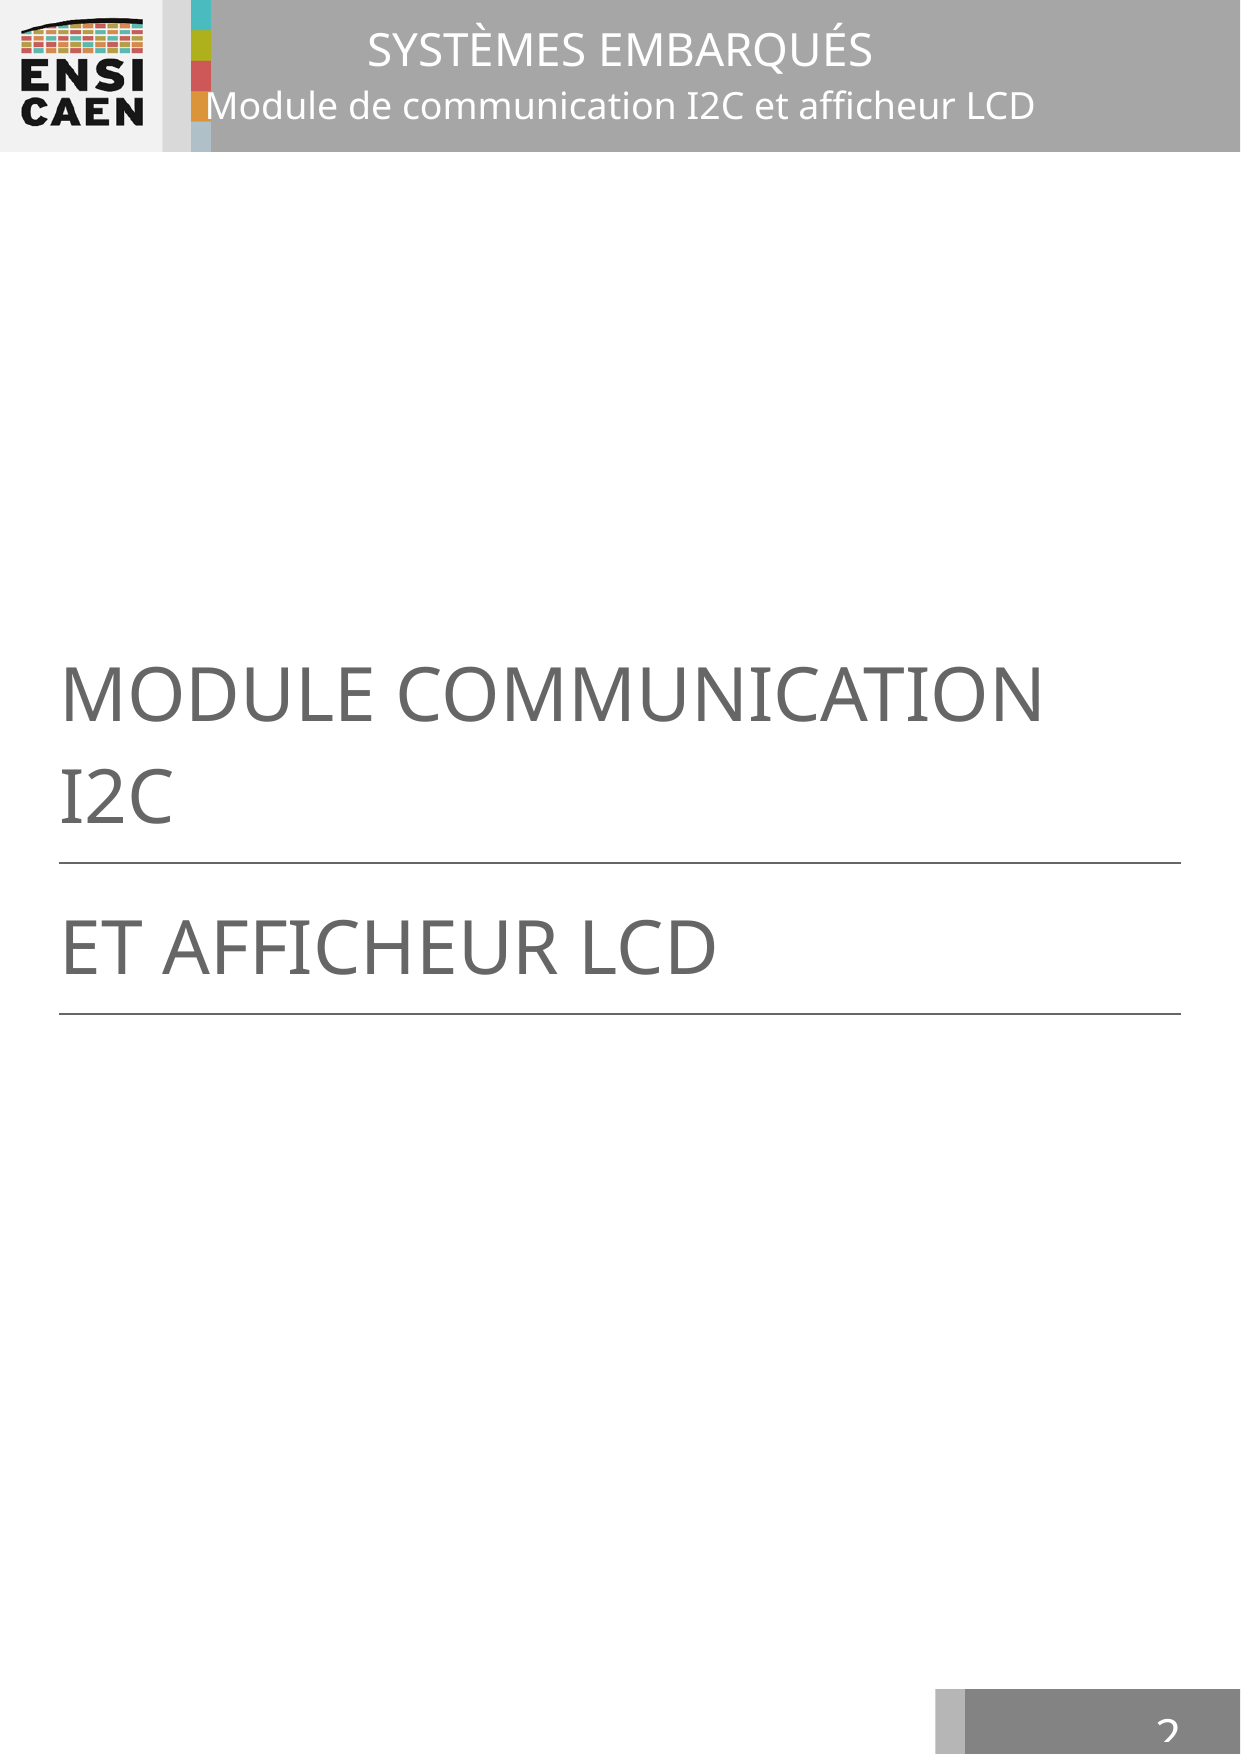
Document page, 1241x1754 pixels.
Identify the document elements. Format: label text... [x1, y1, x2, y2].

text MODULE COMMUNICATION I2C [59, 641, 1181, 845]
picture [935, 1689, 1241, 1754]
picture [0, 0, 1241, 152]
text ET AFFICHEUR LCD [59, 894, 1181, 996]
